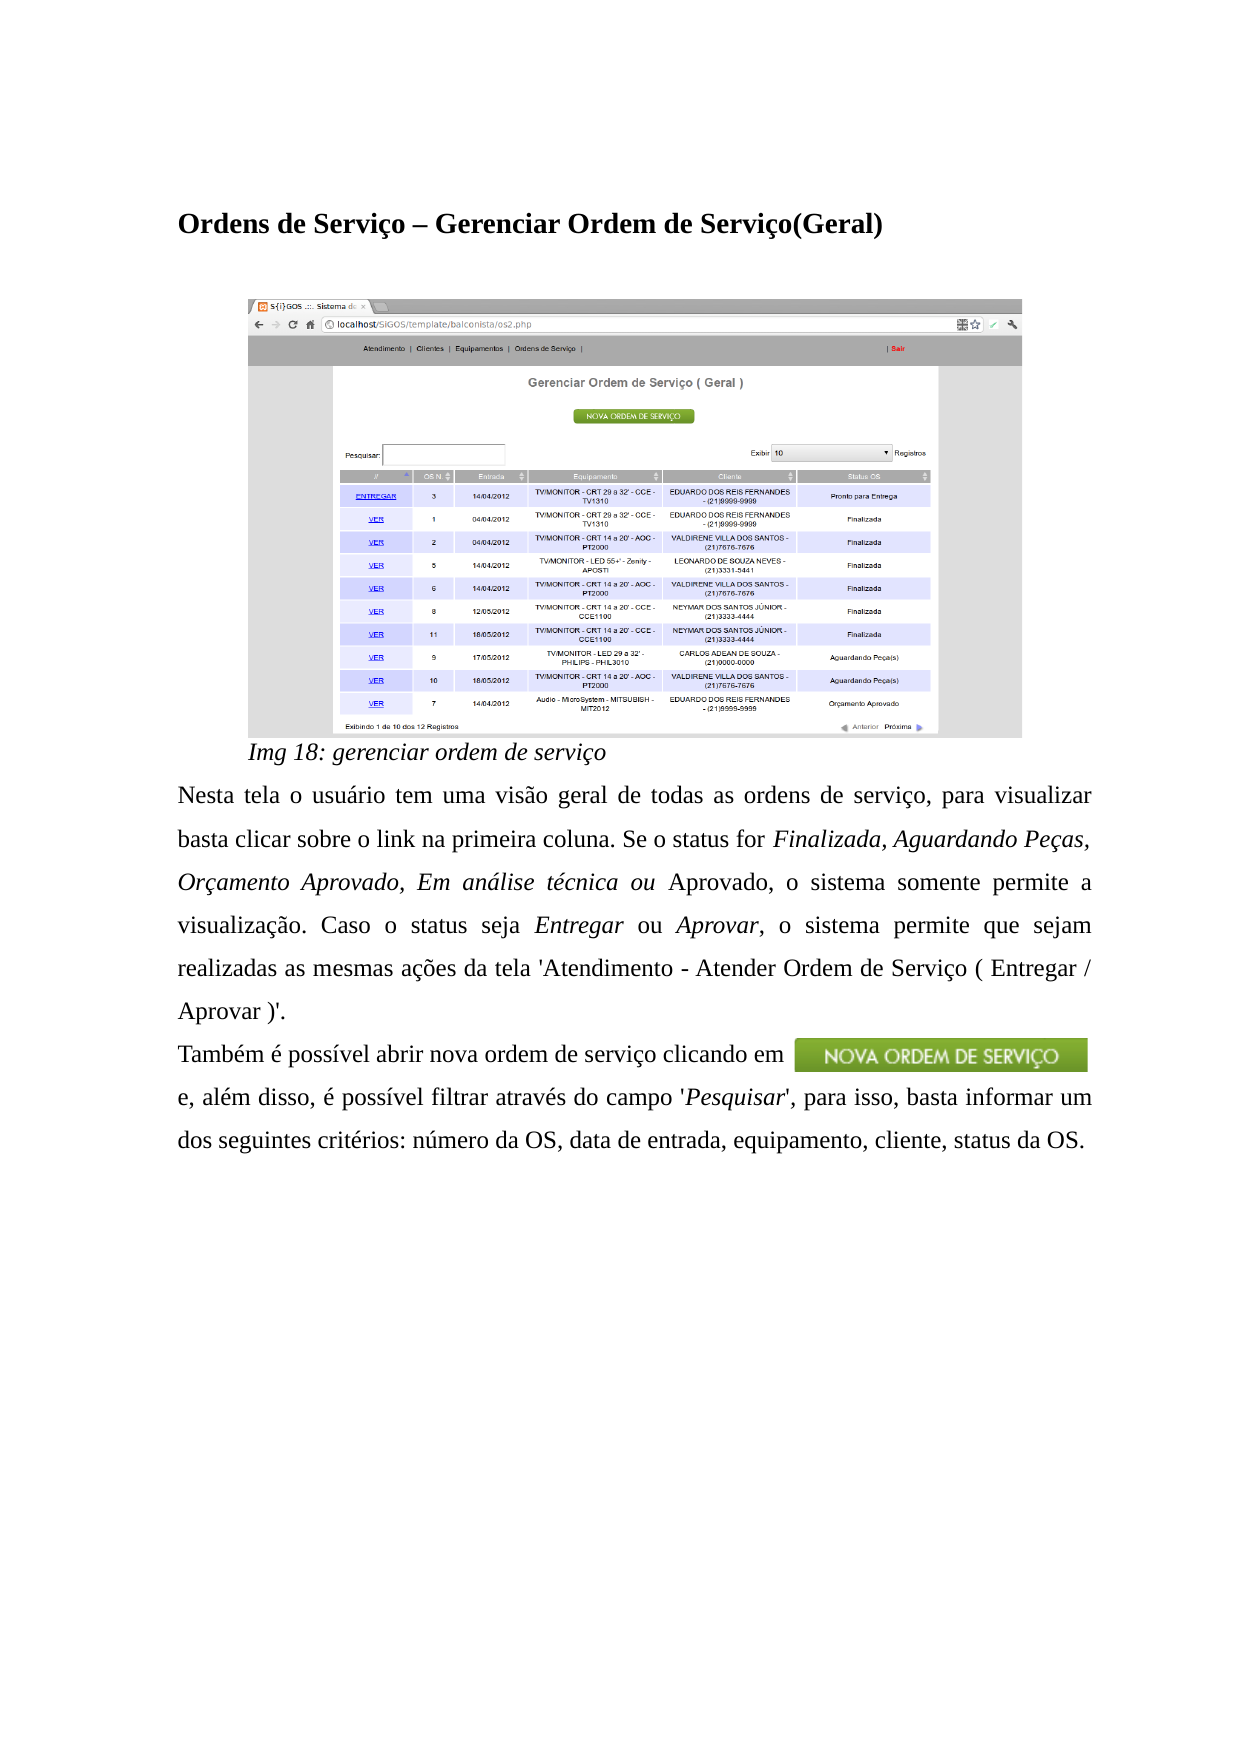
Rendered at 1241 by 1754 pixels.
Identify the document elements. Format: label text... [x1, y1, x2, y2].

picture [248, 299, 1023, 738]
subtitle e, além disso, é possível filtrar através do campo 'Pesquisar', para isso, basta informar um dos seguintes critérios: número da OS, data de entrada, equipamento, cliente, status da OS. [177, 1082, 1092, 1154]
text Img 18: gerenciar ordem de serviço [248, 738, 1022, 766]
subtitle Nesta tela o usuário tem uma visão geral de todas as ordens de serviço, para visualizar basta clicar sobre o link na primeira coluna. Se o status for Finalizada, Aguardando Peças, Orçamento Aprovado, Em análise técnica ou Aprovado, o sistema somente permite a visualização. Caso o status seja Entregar ou Aprovar, o sistema permite que sejam realizadas as mesmas ações da tela 'Atendimento - Atender Ordem de Serviço ( Entregar / Aprovar )'. [177, 286, 1092, 1025]
subtitle Ordens de Serviço – Gerenciar Ordem de Serviço(Geral) [177, 207, 1092, 240]
picture [794, 1038, 1088, 1072]
subtitle Também é possível abrir nova ordem de serviço clicando em [177, 1039, 794, 1068]
